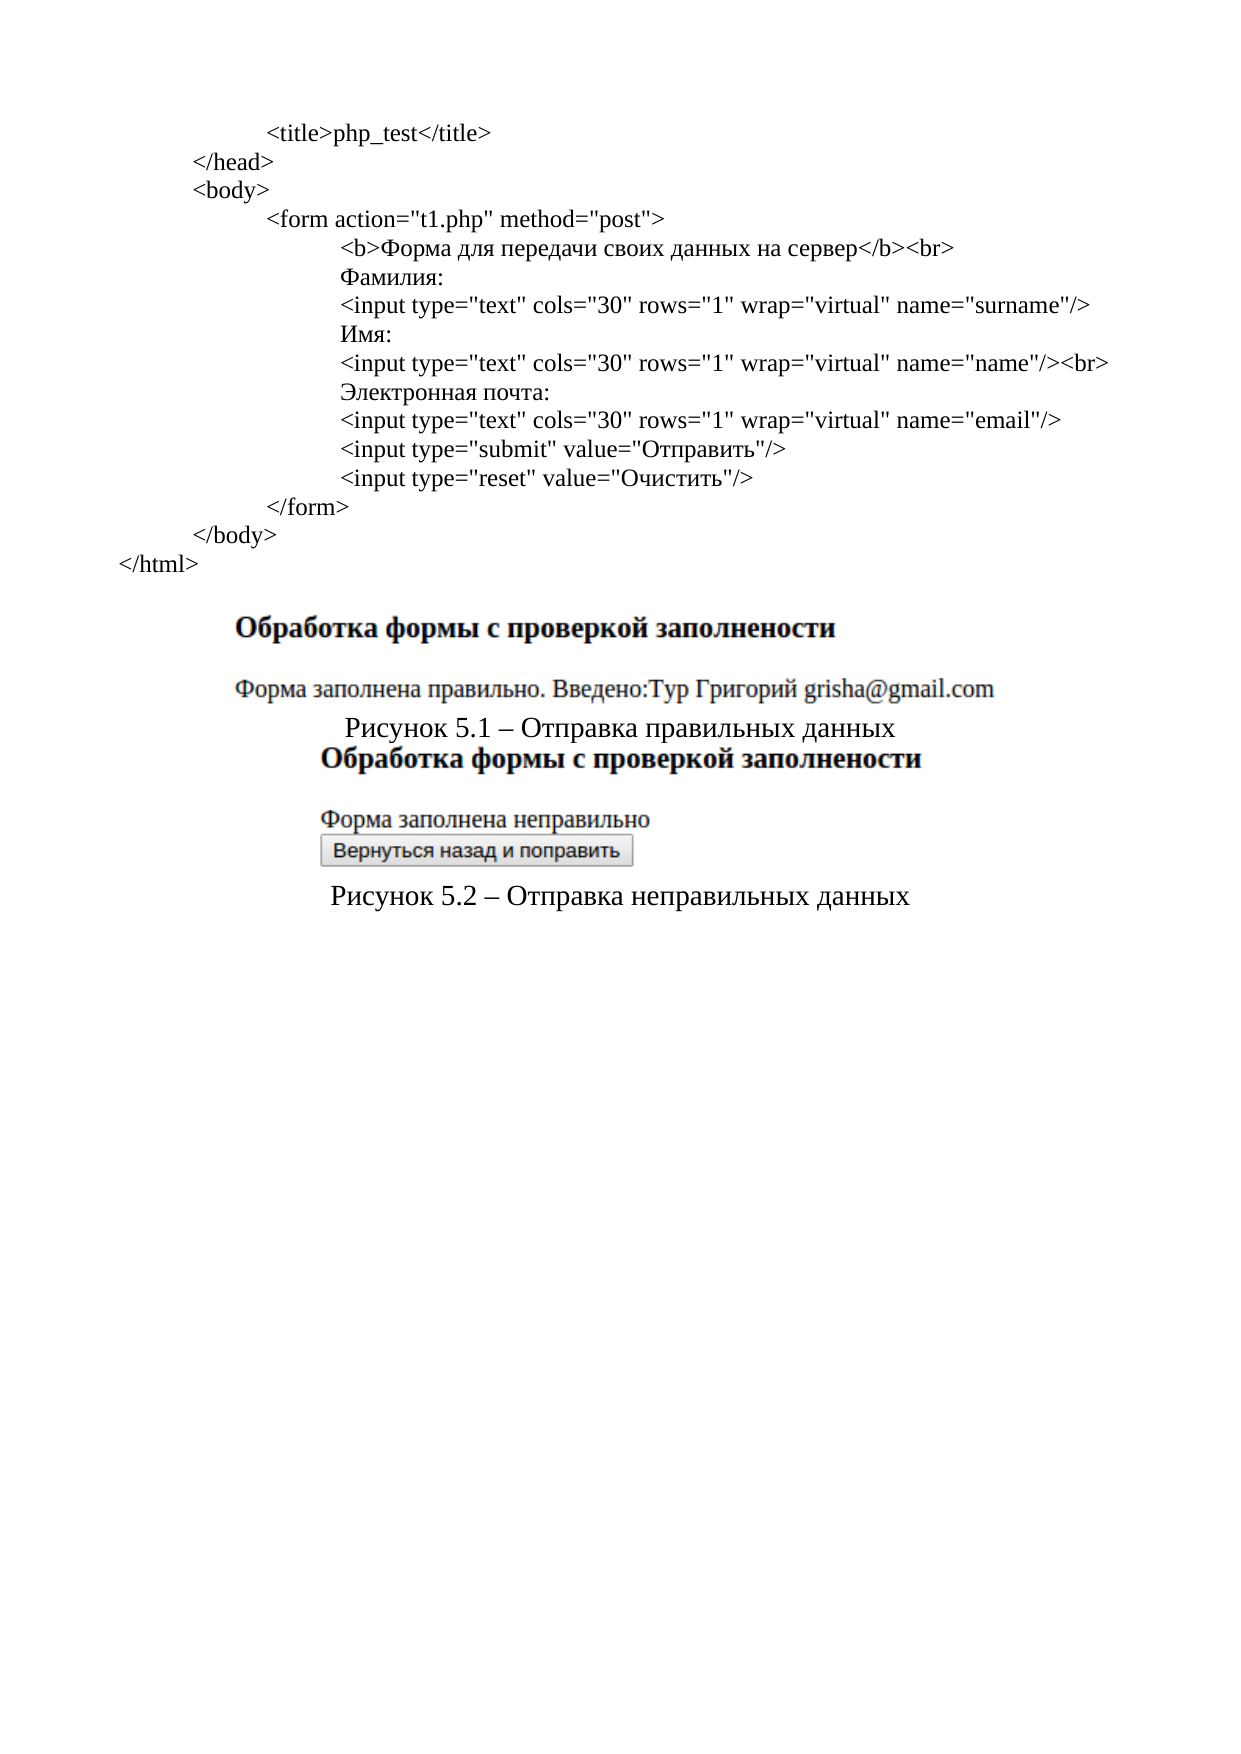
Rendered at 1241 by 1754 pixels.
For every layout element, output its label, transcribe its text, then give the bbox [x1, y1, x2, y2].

picture [316, 743, 924, 878]
text Электронная почта: [118, 377, 1122, 406]
text </head> [118, 147, 1122, 176]
text <title>php_test</title> [118, 118, 1122, 147]
text <input type="text" cols="30" rows="1" wrap="virtual" name="name"/><br> [118, 348, 1122, 377]
text Рисунок 5.2 – Отправка неправильных данных [118, 743, 1122, 911]
text <form action="t1.php" method="post"> [118, 204, 1122, 233]
text Рисунок 5.1 – Отправка правильных данных [118, 607, 1122, 743]
text <input type="text" cols="30" rows="1" wrap="virtual" name="surname"/> [118, 291, 1122, 319]
text Фамилия: [118, 262, 1122, 291]
text <body> [118, 176, 1122, 204]
text <b>Форма для передачи своих данных на сервер</b><br> [118, 233, 1122, 262]
text </form> [118, 492, 1122, 521]
text </html> [118, 549, 1122, 578]
text </body> [118, 521, 1122, 549]
text <input type="submit" value="Отправить"/> [118, 434, 1122, 463]
text Имя: [118, 319, 1122, 348]
picture [232, 606, 1008, 710]
text <input type="reset" value="Очистить"/> [118, 463, 1122, 492]
text <input type="text" cols="30" rows="1" wrap="virtual" name="email"/> [118, 406, 1122, 434]
